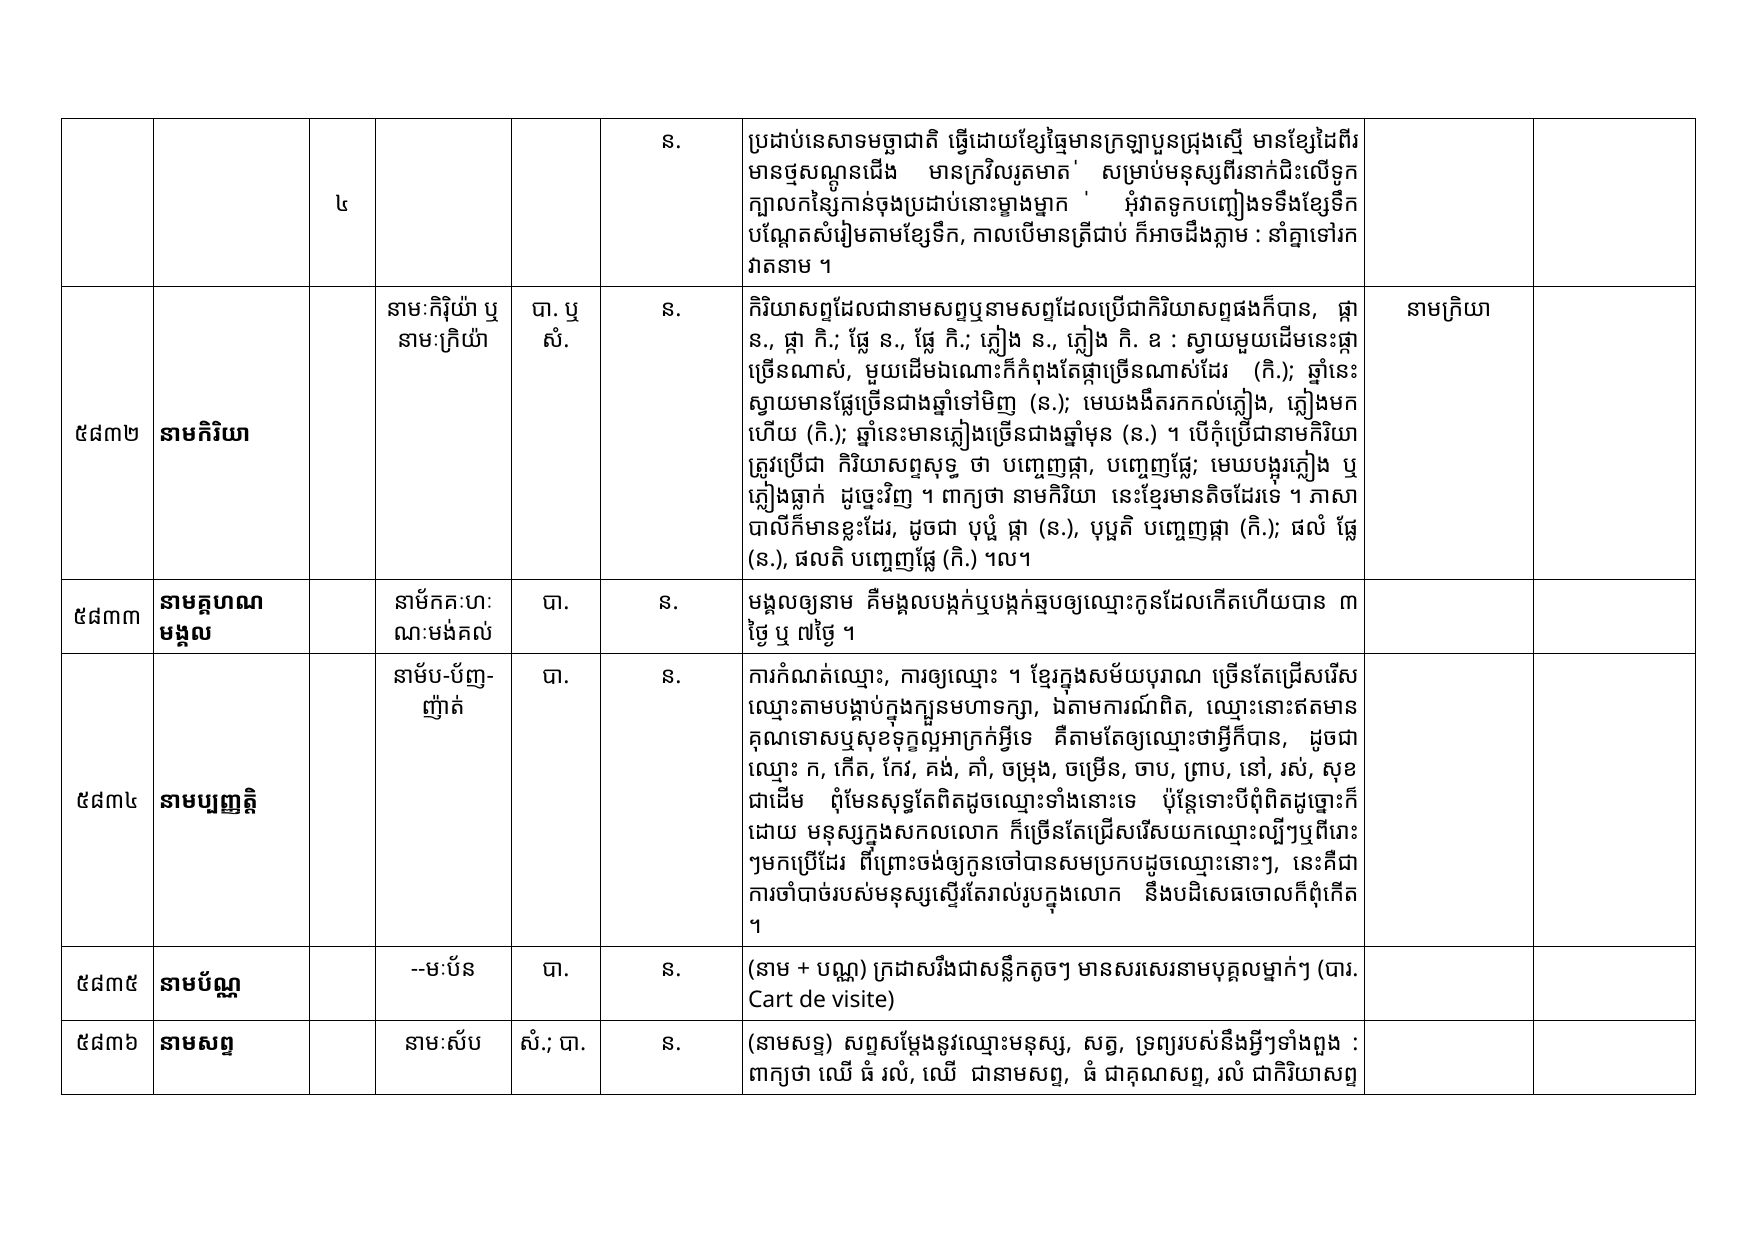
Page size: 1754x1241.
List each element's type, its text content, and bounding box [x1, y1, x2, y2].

table_cell ន. [601, 119, 742, 286]
table_cell [310, 287, 375, 579]
table_cell ៥៨៣២ [62, 287, 153, 579]
table_cell [1534, 654, 1695, 946]
table_cell [1365, 947, 1533, 1020]
table_cell មង្គល​ឲ្យ​នាម គឺ​មង្គល​បង្កក់​ឬ​បង្កក់​ឆ្មប​ឲ្យ​ឈ្មោះ​កូន​ដែល​កើត​ហើយ​បាន ៣ ថ្ងៃ ឬ ៧​ថ្ងៃ ។ [743, 580, 1364, 653]
table_cell បា. [512, 580, 600, 653]
table_cell (នាមសទ្ទ) សព្ទ​សម្ដែង​នូវ​ឈ្មោះ​មនុស្ស, សត្វ, ទ្រព្យ​របស់​នឹង​អ្វី​ៗ​ទាំងពួង : ពាក្យ​ថា ឈើ ធំ រលំ, ឈើ ជា​នាម​សព្ទ, ធំ ជា​គុណ​សព្ទ, រលំ ជា​កិរិយា​សព្ទ [743, 1021, 1364, 1094]
table_cell នាម័កគៈហៈណៈមង់គល់ [376, 580, 511, 653]
table_cell [1365, 654, 1533, 946]
table_cell ន. [601, 947, 742, 1020]
table_cell បា. ឬ សំ. [512, 287, 600, 579]
table_cell [310, 654, 375, 946]
table_cell នាម​សព្ទ [154, 1021, 309, 1094]
table_cell ៤ [310, 119, 375, 286]
table_cell ន. [601, 1021, 742, 1094]
table_cell [310, 1021, 375, 1094]
table_cell [154, 119, 309, 286]
table_cell ការ​កំណត់​ឈ្មោះ, ការ​ឲ្យ​ឈ្មោះ ។ ខ្មែរ​ក្នុង​សម័យ​បុរាណ ច្រើន​តែ​ជ្រើស​រើស​ឈ្មោះ​តាម​បង្គាប់​ក្នុង​ក្បួន​មហា​ទក្សា, ឯ​តាម​ការណ៍​ពិត, ឈ្មោះ​នោះ​ឥត​មាន​គុណ​ទោស​ឬ​សុខ​ទុក្ខ​ល្អ​អាក្រក់​អ្វី​ទេ គឺ​តាម​តែ​ឲ្យ​ឈ្មោះ​ថា​អ្វី​ក៏​បាន, ដូច​ជា​ឈ្មោះ ក, កើត, កែវ, គង់, គាំ, ចម្រុង, ចម្រើន, ចាប, ព្រាប, នៅ, រស់, សុខ ជាដើម ពុំ​មែន​សុទ្ធ​តែ​ពិត​ដូច​ឈ្មោះ​ទាំង​នោះ​ទេ ប៉ុន្តែ​ទោះ​បី​ពុំ​ពិត​ដូច្នោះ​ក៏​ដោយ មនុស្ស​ក្នុង​សកល​លោក ក៏​ច្រើន​តែ​ជ្រើសរើស​យក​ឈ្មោះ​ល្បី​ៗ​ឬ​ពីរោះ​ៗ​មក​ប្រើ​ដែរ ពីព្រោះ​ចង់​ឲ្យ​កូន​ចៅ​បាន​សម​ប្រកប​ដូច​ឈ្មោះ​នោះ​ៗ, នេះ​គឺ​ជា​ការ​ចាំបាច់​របស់​មនុស្ស​ស្ទើរ​តែ​រាល់​រូប​ក្នុង​លោក នឹង​បដិសេធ​ចោល​ក៏​ពុំ​កើត ។ [743, 654, 1364, 946]
table_cell នាមៈស័ប [376, 1021, 511, 1094]
table_cell បា. [512, 654, 600, 946]
table_cell ៥៨៣៥ [62, 947, 153, 1020]
table_cell ៥៨៣៤ [62, 654, 153, 946]
table_cell [1534, 119, 1695, 286]
table_cell [310, 580, 375, 653]
table_cell នាម​ក្រិយា [1365, 287, 1533, 579]
table_cell បា. [512, 947, 600, 1020]
table_cell [1365, 1021, 1533, 1094]
table_cell ប្រដាប់​នេសាទ​មច្ឆាជាតិ ធ្វើ​ដោយ​ខ្សែ​ធ្មៃ​មាន​ក្រឡា​បួន​ជ្រុង​ស្មើ មាន​ខ្សែ​ដៃ​ពីរ មាន​ថ្ម​សណ្ដូន​ជើង មាន​ក្រវិល​រូត​មាត់ សម្រាប់​មនុស្ស​ពីរ​នាក់​ជិះ​លើ​ទូក​ក្បាល​កន្សៃ​កាន់​ចុង​ប្រដាប់​នោះ​ម្ខាង​ម្នាក់ អុំ​វាត​ទូក​បញ្ឆៀង​ទទឹង​ខ្សែ​ទឹក​បណ្ដែត​សំរៀម​តាម​ខ្សែ​ទឹក, កាល​បើ​មាន​ត្រី​ជាប់ ក៏​អាច​ដឹង​ភ្លាម : នាំ​គ្នា​ទៅ​រក​វាត​នាម ។ [743, 119, 1364, 286]
table_cell ន. [601, 287, 742, 579]
table_cell [1534, 1021, 1695, 1094]
table_cell [1365, 580, 1533, 653]
table_cell នាមប្បញ្ញត្តិ [154, 654, 309, 946]
table_cell កិរិយា​សព្ទ​ដែល​ជា​នាម​សព្ទ​ឬ​នាម​សព្ទ​ដែល​ប្រើ​ជា​កិរិយា​សព្ទ​ផង​ក៏​បាន, ផ្កា ន., ផ្កា កិ.; ផ្លែ ន., ផ្លែ កិ.; ភ្លៀង ន., ភ្លៀង កិ. ឧ : ស្វាយ​មួយ​ដើម​នេះ​ផ្កា​ច្រើន​ណាស់, មួយ​ដើម​ឯណោះ​ក៏​កំពុង​តែ​ផ្កា​ច្រើន​ណាស់​ដែរ (កិ.); ឆ្នាំ​នេះ ស្វាយ​មាន​ផ្លែ​ច្រើន​ជាង​ឆ្នាំ​ទៅ​មិញ (ន.); មេឃ​ងងឹត​រក​កល់​ភ្លៀង, ភ្លៀង​មក​ហើយ (កិ.); ឆ្នាំ​នេះ​មាន​ភ្លៀង​ច្រើន​ជាង​ឆ្នាំ​មុន (ន.) ។ បើ​កុំ​ប្រើ​ជា​នាម​កិរិយា ត្រូវ​ប្រើ​ជា ​កិរិយា​សព្ទ​សុទ្ធ ថា បញ្ចេញ​ផ្កា, បញ្ចេញ​ផ្លែ; មេឃ​បង្អុរ​ភ្លៀង ឬ ភ្លៀង​ធ្លាក់ ដូច្នេះ​វិញ ។ ពាក្យ​ថា នាម​កិរិយា នេះ​ខ្មែរ​មាន​តិច​ដែរ​ទេ ។ ភាសា​បាលី​ក៏​មាន​ខ្លះ​ដែរ, ដូច​ជា បុប្ផំ ផ្កា (ន.), បុប្ផតិ បញ្ចេញ​ផ្កា (កិ.); ផលំ ផ្លែ (ន.), ផលតិ បញ្ចេញ​ផ្លែ (កិ.) ។ល។ [743, 287, 1364, 579]
table_cell នាមៈកិរ៉ិយ៉ា ឬ នាមៈក្រិយ៉ា [376, 287, 511, 579]
table_cell សំ.; បា. [512, 1021, 600, 1094]
table_cell [1534, 947, 1695, 1020]
table_cell [376, 119, 511, 286]
table_cell នាម​កិរិយា [154, 287, 309, 579]
table_cell [1534, 287, 1695, 579]
table_cell (នាម + បណ្ណ) ក្រដាស​រឹង​ជា​សន្លឹក​តូច​ៗ មាន​សរសេរ​នាម​បុគ្គល​ម្នាក់​ៗ (បារ. Cart de visite) [743, 947, 1364, 1020]
table_cell ន. [601, 654, 742, 946]
table_cell ន. [601, 580, 742, 653]
table_cell [62, 119, 153, 286]
table_cell នាមគ្គហណ​មង្គល [154, 580, 309, 653]
table_cell នាម័ប-ប័ញ-ញ៉ាត់ [376, 654, 511, 946]
table_cell ៥៨៣៦ [62, 1021, 153, 1094]
table_cell [1534, 580, 1695, 653]
table_cell ៥៨៣៣ [62, 580, 153, 653]
table_cell --មៈប័ន [376, 947, 511, 1020]
table_cell នាម​ប័ណ្ណ [154, 947, 309, 1020]
table_cell [512, 119, 600, 286]
table_cell [310, 947, 375, 1020]
table_cell [1365, 119, 1533, 286]
